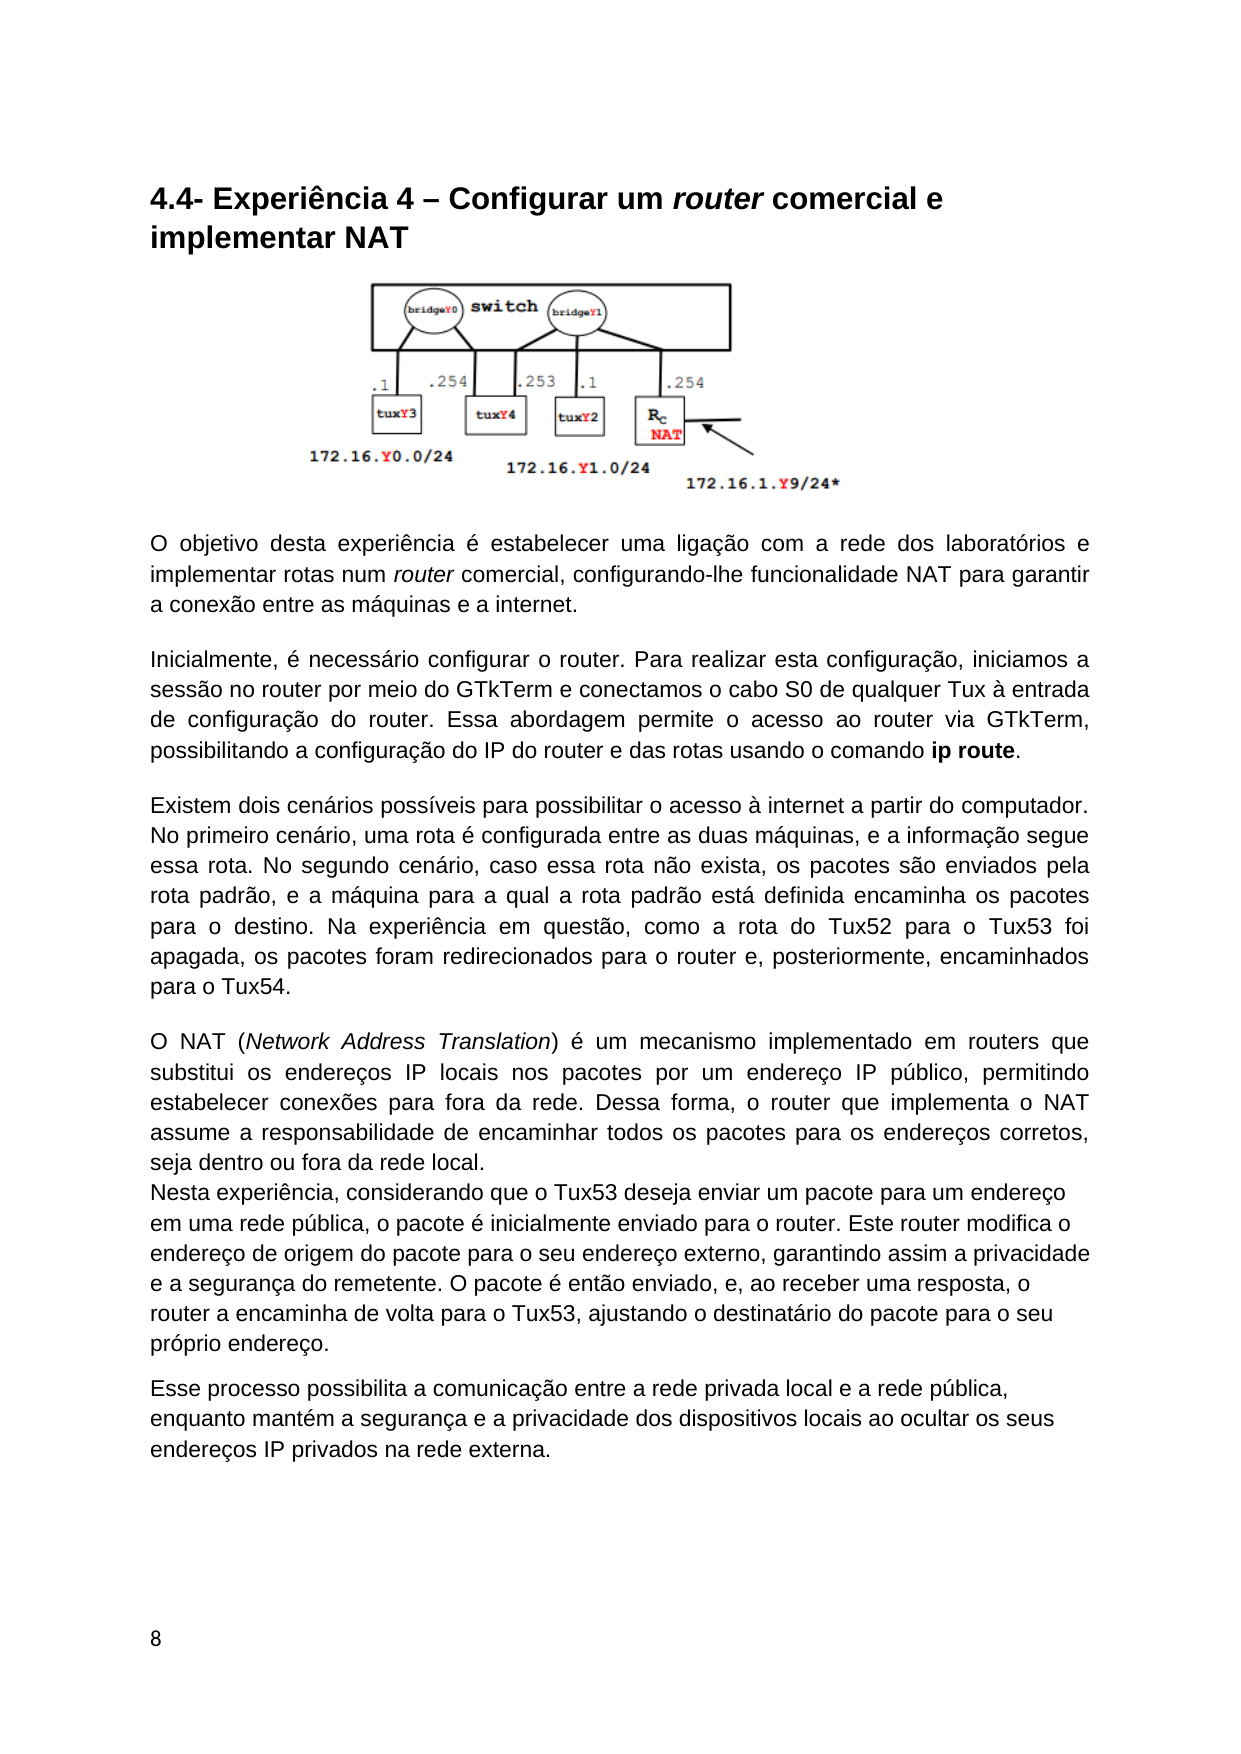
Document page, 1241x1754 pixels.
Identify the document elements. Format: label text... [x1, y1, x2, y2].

text O NAT (Network Address Translation) é um mecanismo implementado em routers que substitui os endereços IP locais nos pacotes por um endereço IP público, permitindo estabelecer conexões para fora da rede. Dessa forma, o router que implementa o NAT assume a responsabilidade de encaminhar todos os pacotes para os endereços corretos, seja dentro ou fora da rede local. [150, 1028, 1090, 1175]
text Esse processo possibilita a comunicação entre a rede privada local e a rede pública, enquanto mantém a segurança e a privacidade dos dispositivos locais ao ocultar os seus endereços IP privados na rede externa. [150, 1375, 1090, 1462]
text Nesta experiência, considerando que o Tux53 deseja enviar um pacote para um endereço em uma rede pública, o pacote é inicialmente enviado para o router. Este router modifica o endereço de origem do pacote para o seu endereço externo, garantindo assim a privacidade e a segurança do remetente. O pacote é então enviado, e, ao receber uma resposta, o router a encaminha de volta para o Tux53, ajustando o destinatário do pacote para o seu próprio endereço. [150, 1179, 1090, 1357]
picture [310, 278, 858, 499]
text 4.4- Experiência 4 – Configurar um router comercial e implementar NAT [150, 180, 1090, 255]
text O objetivo desta experiência é estabelecer uma ligação com a rede dos laboratórios e implementar rotas num router comercial, configurando-lhe funcionalidade NAT para garantir a conexão entre as máquinas e a internet. [150, 283, 1090, 617]
text Existem dois cenários possíveis para possibilitar o acesso à internet a partir do computador. No primeiro cenário, uma rota é configurada entre as duas máquinas, e a informação segue essa rota. No segundo cenário, caso essa rota não exista, os pacotes são enviados pela rota padrão, e a máquina para a qual a rota padrão está definida encaminha os pacotes para o destino. Na experiência em questão, como a rota do Tux52 para o Tux53 foi apagada, os pacotes foram redirecionados para o router e, posteriormente, encaminhados para o Tux54. [150, 792, 1090, 999]
text Inicialmente, é necessário configurar o router. Para realizar esta configuração, iniciamos a sessão no router por meio do GTkTerm e conectamos o cabo S0 de qualquer Tux à entrada de configuração do router. Essa abordagem permite o acesso ao router via GTkTerm, possibilitando a configuração do IP do router e das rotas usando o comando ip route. [150, 646, 1090, 763]
